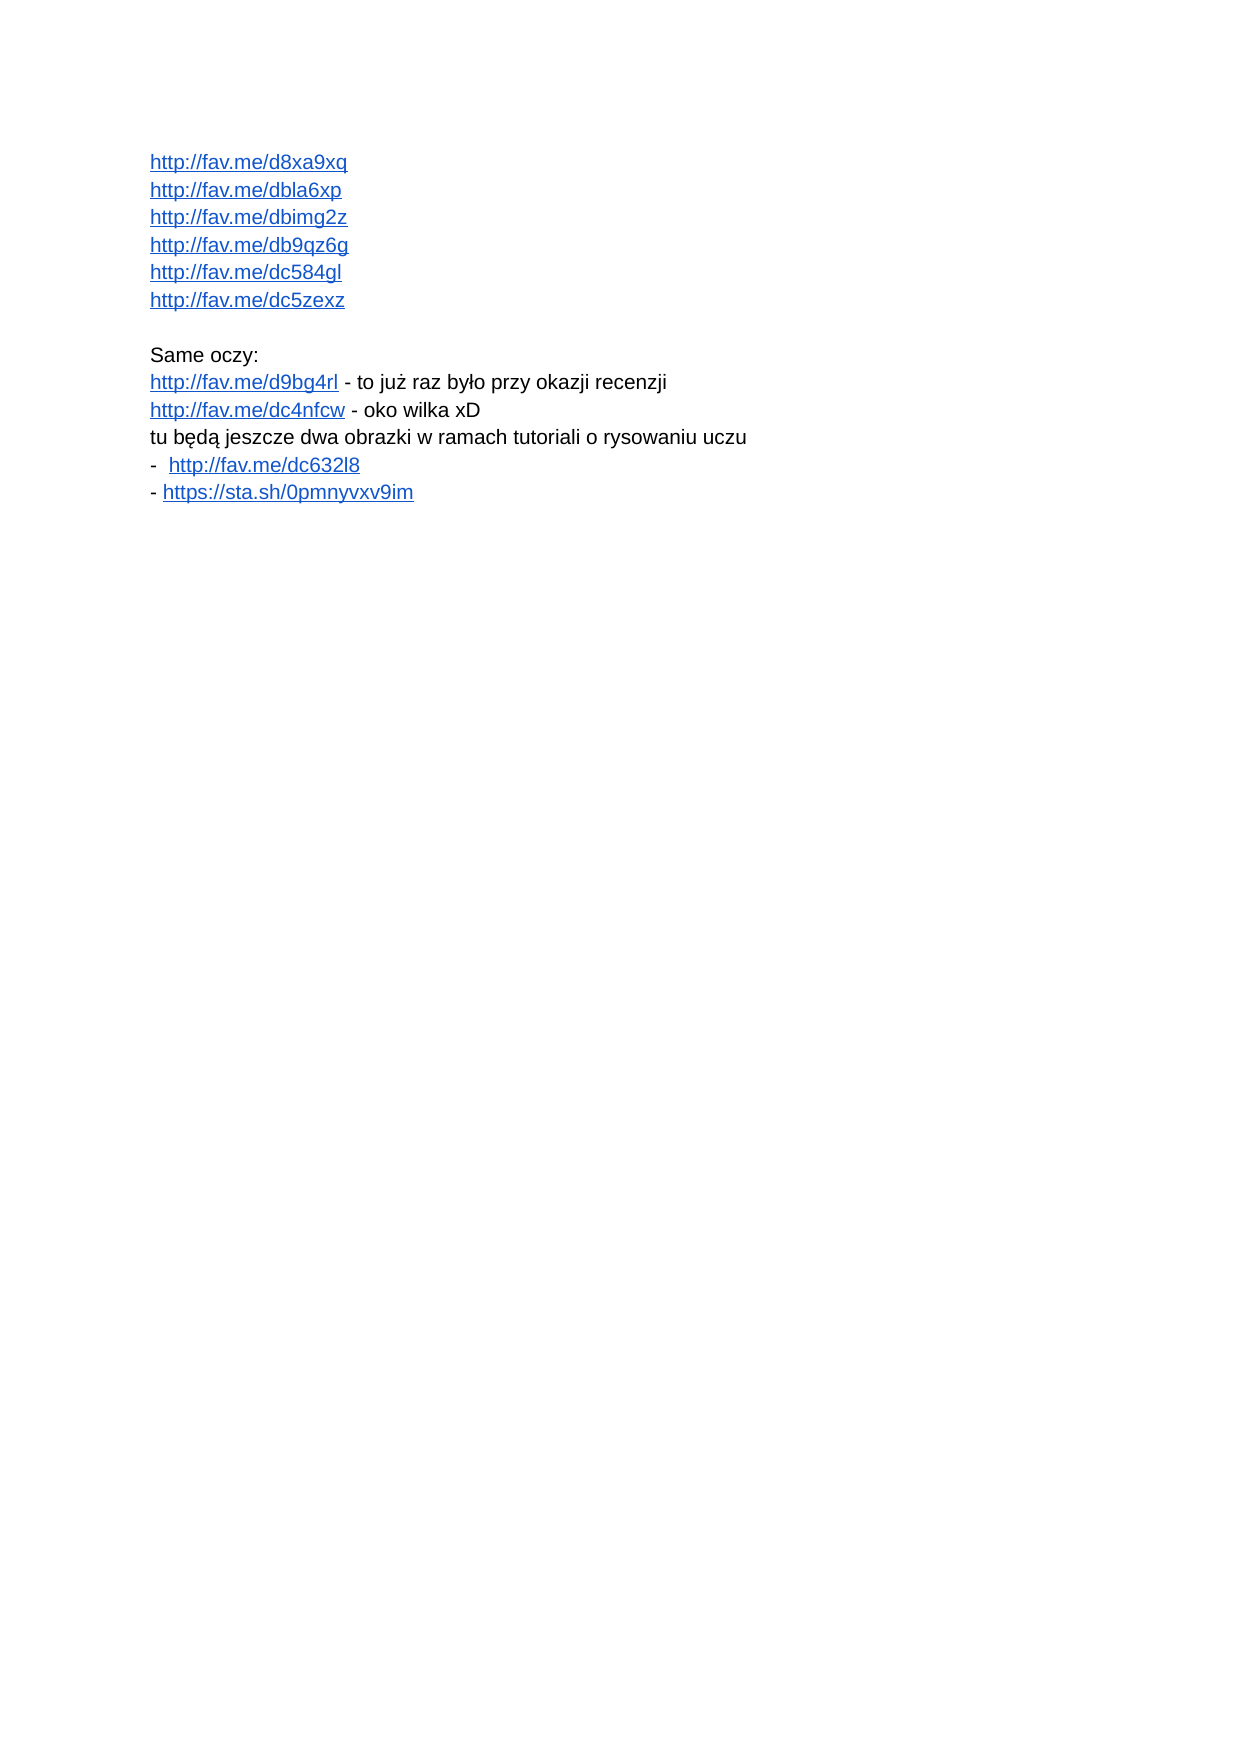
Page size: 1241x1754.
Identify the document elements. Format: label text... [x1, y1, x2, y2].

text Same oczy: http://fav.me/d9bg4rl - to już raz było przy okazji recenzji http://fav.me/dc4nfcw - oko wilka xD tu będą jeszcze dwa obrazki w ramach tutoriali o rysowaniu uczu - http://fav.me/dc632l8 - https://sta.sh/0pmnyvxv9im [150, 315, 1090, 504]
text http://fav.me/d8xa9xq http://fav.me/dbla6xp http://fav.me/dbimg2z [150, 150, 1090, 229]
text http://fav.me/db9qz6g http://fav.me/dc584gl http://fav.me/dc5zexz [150, 232, 1090, 311]
